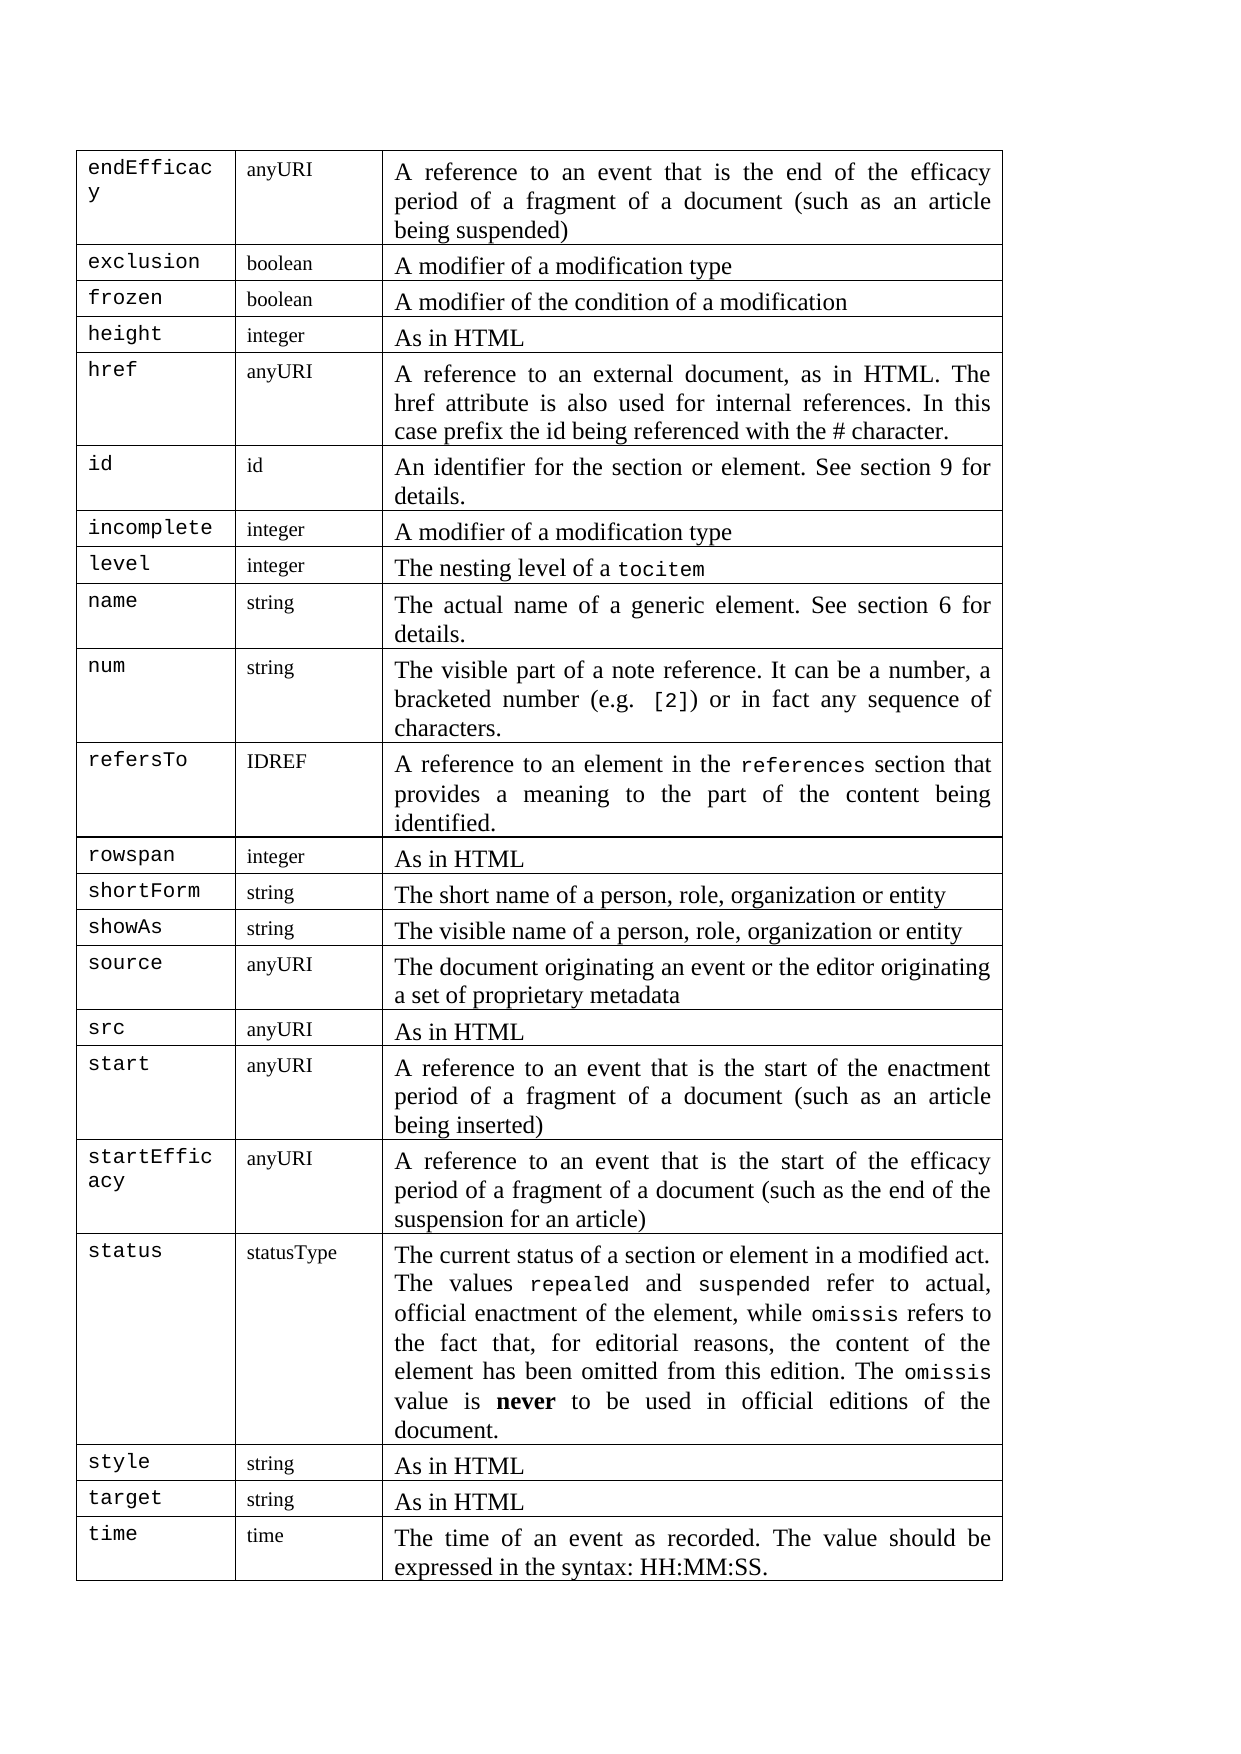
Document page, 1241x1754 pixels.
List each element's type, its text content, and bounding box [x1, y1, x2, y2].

table_cell style [77, 1445, 235, 1479]
table_cell showAs [77, 910, 235, 944]
table_cell frozen [77, 281, 235, 316]
table_cell endEfficacy [77, 151, 235, 243]
table_cell As in HTML [383, 838, 1002, 872]
table_cell The nesting level of a tocitem [383, 547, 1002, 583]
table_cell string [236, 874, 382, 908]
table_cell start [77, 1046, 235, 1139]
table_cell anyURI [236, 1140, 382, 1232]
table_cell A modifier of a modification type [383, 245, 1002, 279]
table_cell num [77, 649, 235, 742]
table_cell As in HTML [383, 1445, 1002, 1479]
table_cell The document originating an event or the editor originating a set of proprietary metadata [383, 946, 1002, 1009]
table_cell name [77, 584, 235, 648]
table_cell anyURI [236, 151, 382, 243]
table_cell id [77, 446, 235, 510]
table_cell The visible name of a person, role, organization or entity [383, 910, 1002, 944]
table_cell As in HTML [383, 1010, 1002, 1045]
table_cell The visible part of a note reference. It can be a number, a bracketed number (e.g. [2]) or in fact any sequence of characters. [383, 649, 1002, 742]
table_cell A reference to an event that is the start of the enactment period of a fragment of a document (such as an article being inserted) [383, 1046, 1002, 1139]
table_cell string [236, 1481, 382, 1516]
table_cell rowspan [77, 838, 235, 872]
table_cell time [236, 1517, 382, 1580]
table_cell height [77, 317, 235, 352]
table_cell string [236, 584, 382, 648]
table_cell integer [236, 838, 382, 872]
table_cell The actual name of a generic element. See section 6 for details. [383, 584, 1002, 648]
table_cell href [77, 353, 235, 445]
table_cell As in HTML [383, 1481, 1002, 1516]
table_cell exclusion [77, 245, 235, 279]
table_cell id [236, 446, 382, 510]
table_cell incomplete [77, 511, 235, 546]
table_cell A reference to an element in the references section that provides a meaning to the part of the content being identified. [383, 743, 1002, 836]
table_cell An identifier for the section or element. See section 9 for details. [383, 446, 1002, 510]
table_cell startEfficacy [77, 1140, 235, 1232]
table_cell The current status of a section or element in a modified act. The values repealed and suspended refer to actual, official enactment of the element, while omissis refers to the fact that, for editorial reasons, the content of the element has been omitted from this edition. The omissis value is never to be used in official editions of the document. [383, 1234, 1002, 1443]
table_cell source [77, 946, 235, 1009]
table_cell string [236, 649, 382, 742]
table_cell As in HTML [383, 317, 1002, 352]
table_cell refersTo [77, 743, 235, 836]
table_cell A reference to an event that is the end of the efficacy period of a fragment of a document (such as an article being suspended) [383, 151, 1002, 243]
table_cell The time of an event as recorded. The value should be expressed in the syntax: HH:MM:SS. [383, 1517, 1002, 1580]
table_cell statusType [236, 1234, 382, 1443]
table_cell IDREF [236, 743, 382, 836]
table_cell integer [236, 511, 382, 546]
table_cell A modifier of the condition of a modification [383, 281, 1002, 316]
table_cell target [77, 1481, 235, 1516]
table_cell string [236, 1445, 382, 1479]
table_cell anyURI [236, 946, 382, 1009]
table_cell anyURI [236, 1010, 382, 1045]
table_cell string [236, 910, 382, 944]
table_cell anyURI [236, 1046, 382, 1139]
table_cell anyURI [236, 353, 382, 445]
table_cell The short name of a person, role, organization or entity [383, 874, 1002, 908]
table_cell integer [236, 317, 382, 352]
table_cell A reference to an external document, as in HTML. The href attribute is also used for internal references. In this case prefix the id being referenced with the # character. [383, 353, 1002, 445]
table_cell level [77, 547, 235, 583]
table_cell boolean [236, 281, 382, 316]
table_cell src [77, 1010, 235, 1045]
table_cell status [77, 1234, 235, 1443]
table_cell boolean [236, 245, 382, 279]
table_cell time [77, 1517, 235, 1580]
table_cell A reference to an event that is the start of the efficacy period of a fragment of a document (such as the end of the suspension for an article) [383, 1140, 1002, 1232]
table_cell A modifier of a modification type [383, 511, 1002, 546]
table_cell integer [236, 547, 382, 583]
table_cell shortForm [77, 874, 235, 908]
